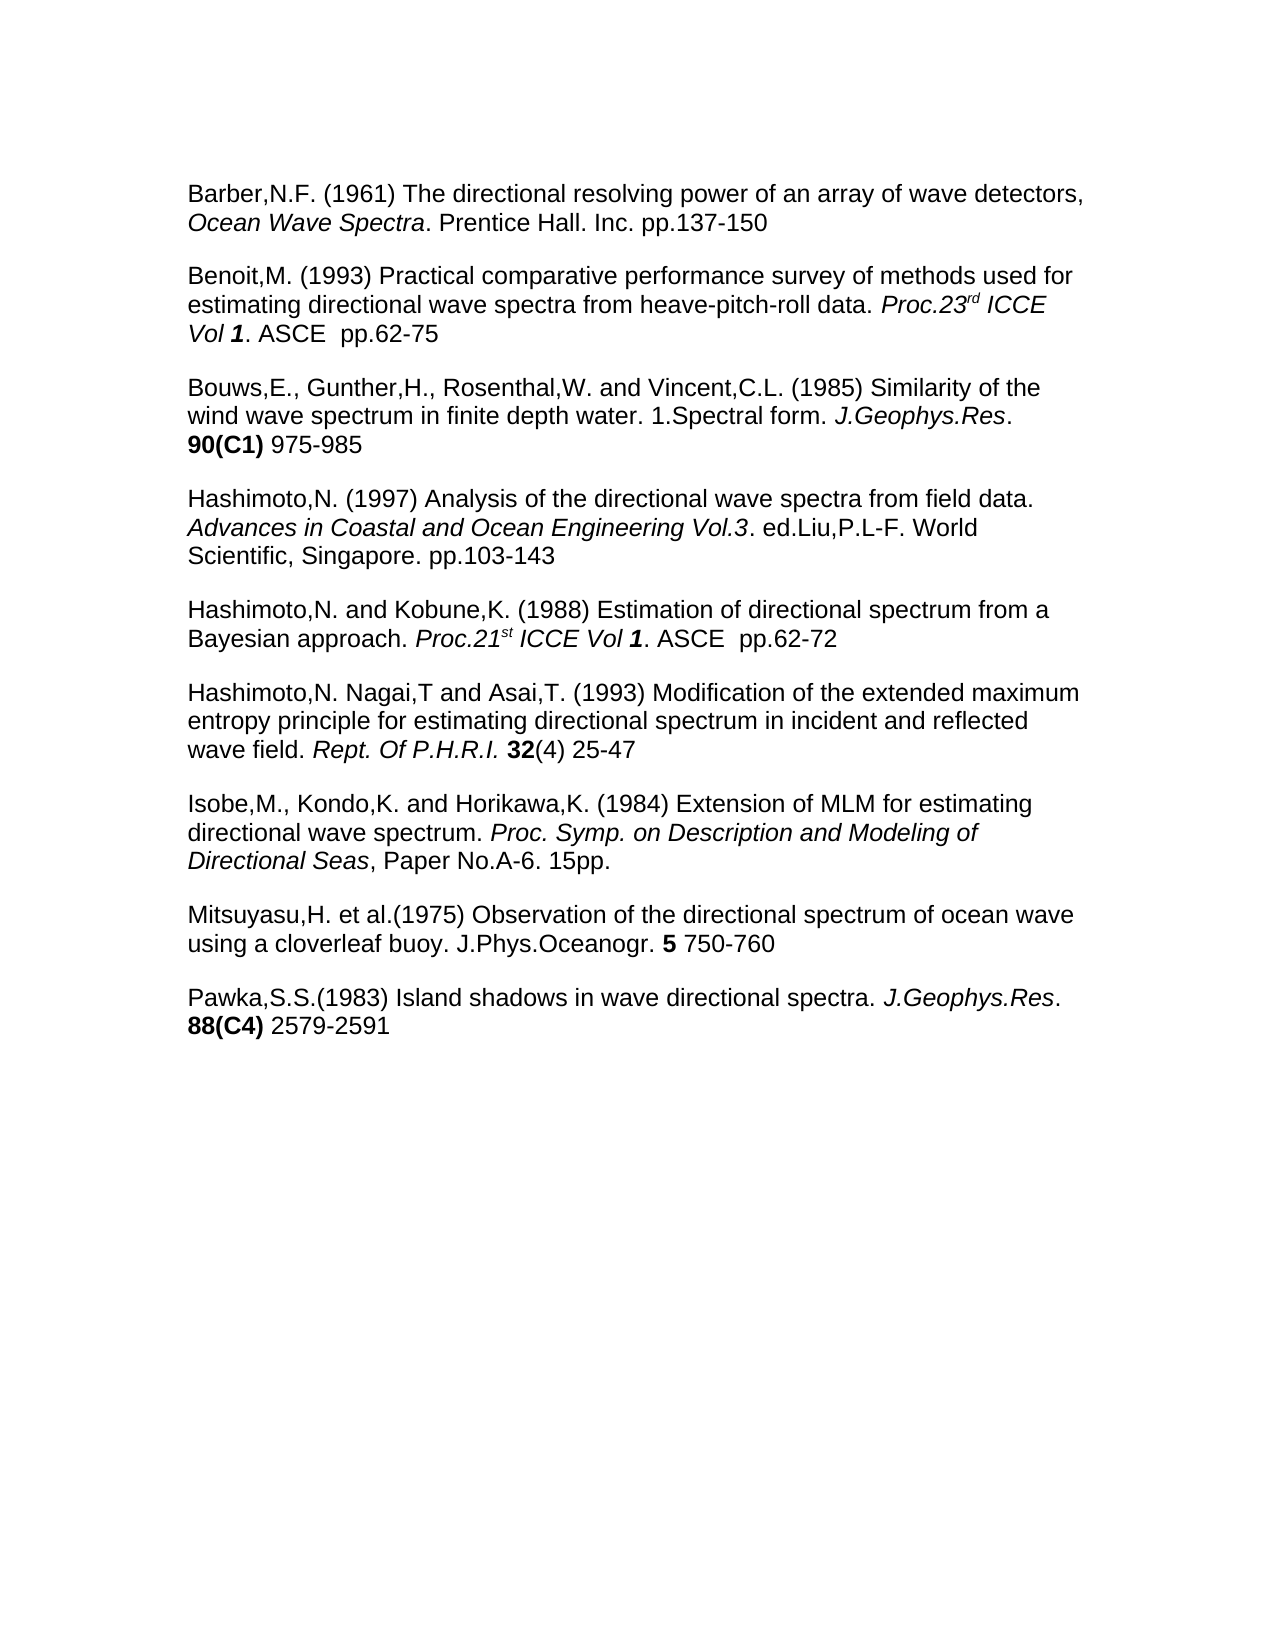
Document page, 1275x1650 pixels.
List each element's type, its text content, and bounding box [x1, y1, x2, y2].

text Barber,N.F. (1961) The directional resolving power of an array of wave detectors, Ocean Wave Spectra. Prentice Hall. Inc. pp.137-150 [187, 179, 1088, 236]
text Hashimoto,N. (1997) Analysis of the directional wave spectra from field data. Advances in Coastal and Ocean Engineering Vol.3. ed.Liu,P.L-F. World Scientific, Singapore. pp.103-143 [187, 484, 1088, 570]
text Mitsuyasu,H. et al.(1975) Observation of the directional spectrum of ocean wave using a cloverleaf buoy. J.Phys.Oceanogr. 5 750-760 [187, 900, 1088, 957]
text Isobe,M., Kondo,K. and Horikawa,K. (1984) Extension of MLM for estimating directional wave spectrum. Proc. Symp. on Description and Modeling of Directional Seas, Paper No.A-6. 15pp. [187, 789, 1088, 875]
text Benoit,M. (1993) Practical comparative performance survey of methods used for estimating directional wave spectra from heave-pitch-roll data. Proc.23rd ICCE Vol 1. ASCE pp.62-75 [187, 261, 1088, 347]
text Pawka,S.S.(1983) Island shadows in wave directional spectra. J.Geophys.Res. 88(C4) 2579-2591 [187, 982, 1088, 1040]
text Hashimoto,N. and Kobune,K. (1988) Estimation of directional spectrum from a Bayesian approach. Proc.21st ICCE Vol 1. ASCE pp.62-72 [187, 595, 1088, 652]
text Hashimoto,N. Nagai,T and Asai,T. (1993) Modification of the extended maximum entropy principle for estimating directional spectrum in incident and reflected wave field. Rept. Of P.H.R.I. 32(4) 25-47 [187, 677, 1088, 764]
text Bouws,E., Gunther,H., Rosenthal,W. and Vincent,C.L. (1985) Similarity of the wind wave spectrum in finite depth water. 1.Spectral form. J.Geophys.Res. 90(C1) 975-985 [187, 372, 1088, 459]
